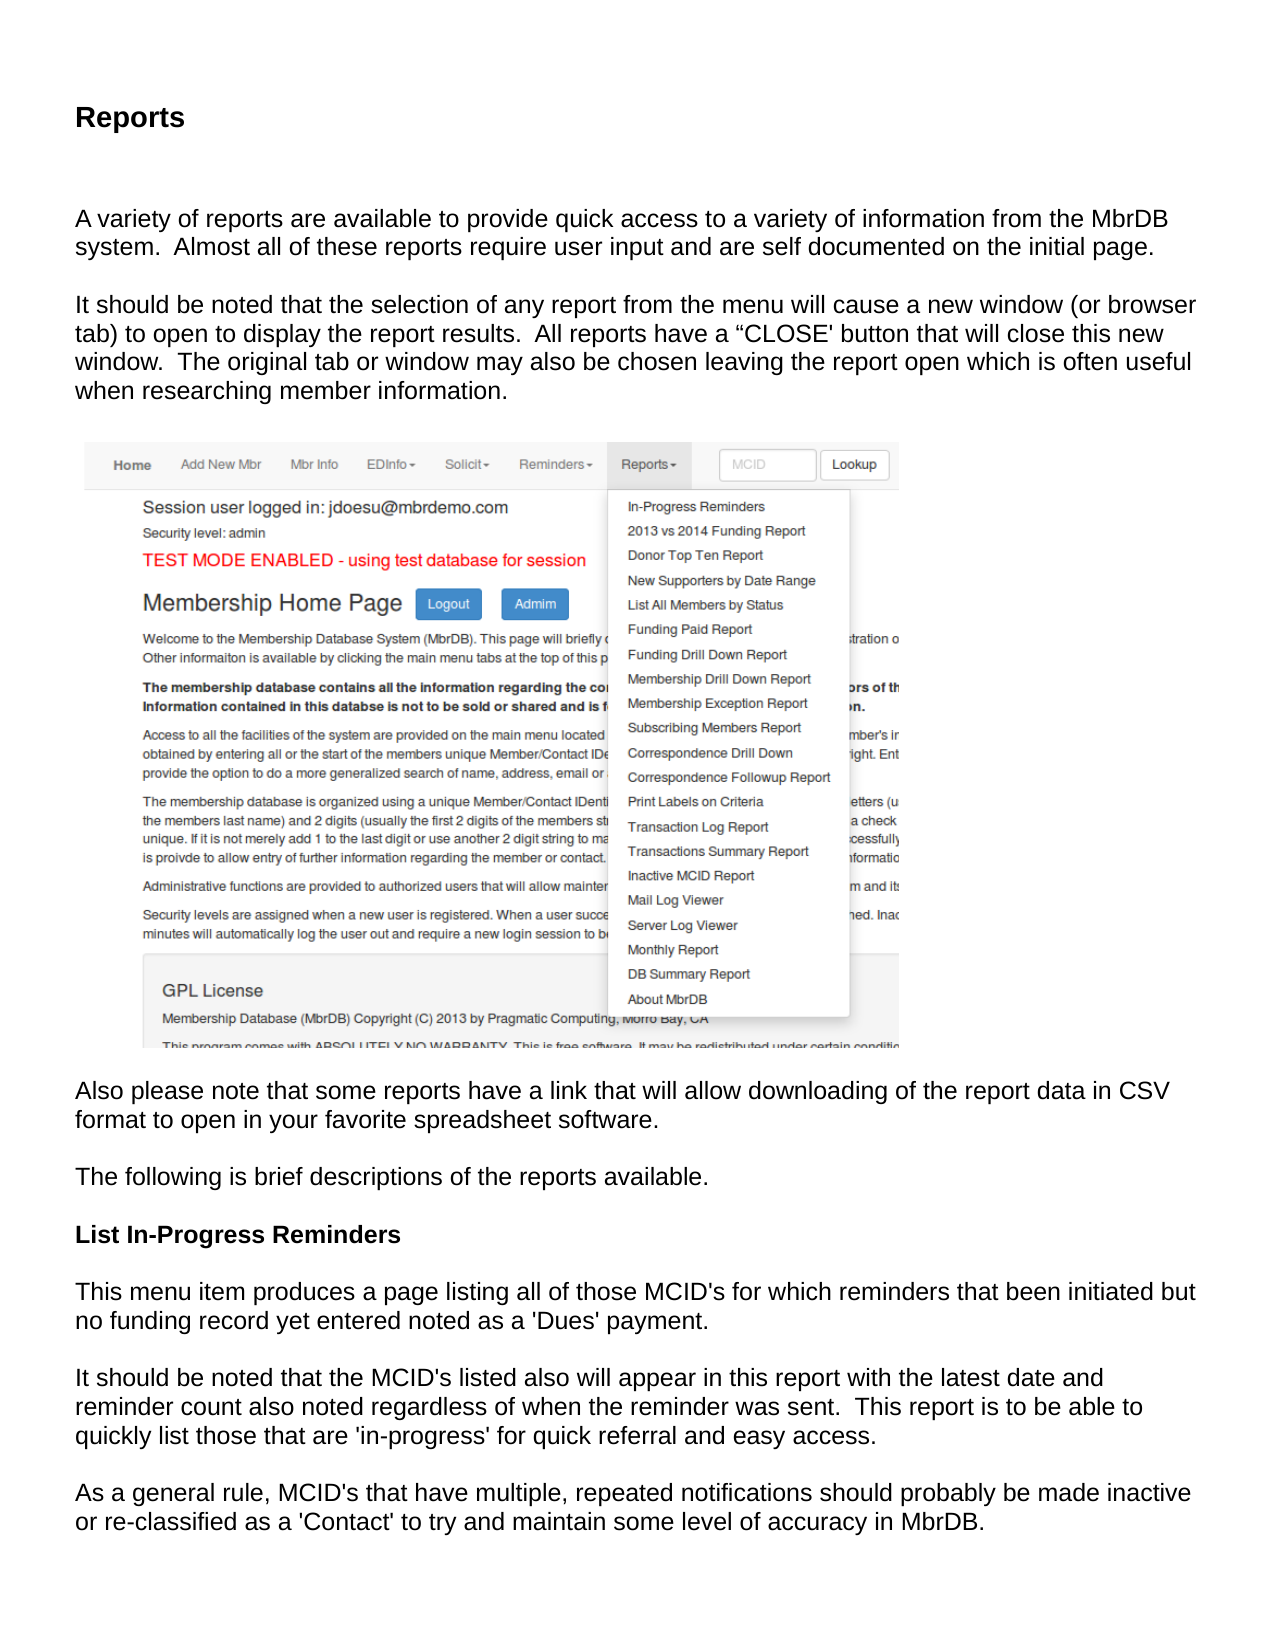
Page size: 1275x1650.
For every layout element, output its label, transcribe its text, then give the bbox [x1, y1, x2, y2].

text As a general rule, MCID's that have multiple, repeated notifications should probably be made inactive or re-classified as a 'Contact' to try and maintain some level of accuracy in MbrDB. [75, 1478, 1200, 1536]
text It should be noted that the selection of any report from the menu will cause a new window (or browser tab) to open to display the report results. All reports have a “CLOSE' button that will close this new window. The original tab or window may also be chosen leaving the report open which is often useful when researching member information. [75, 290, 1200, 405]
subtitle Reports [75, 100, 1200, 133]
text The following is brief descriptions of the reports available. [75, 1162, 1200, 1191]
picture [84, 442, 899, 1048]
text It should be noted that the MCID's listed also will appear in this report with the latest date and reminder count also noted regardless of when the reminder was sent. This report is to be able to quickly list those that are 'in-progress' for quick referral and easy access. [75, 1363, 1200, 1450]
text Also please note that some reports have a link that will allow downloading of the report data in CSV format to open in your favorite spreadsheet software. [75, 1076, 1200, 1133]
text List In-Progress Reminders [75, 1220, 1200, 1248]
text This menu item produces a page listing all of those MCID's for which reminders that been initiated but no funding record yet entered noted as a 'Dues' payment. [75, 1277, 1200, 1335]
text A variety of reports are available to provide quick access to a variety of information from the MbrDB system. Almost all of these reports require user input and are self documented on the initial page. [75, 203, 1200, 261]
